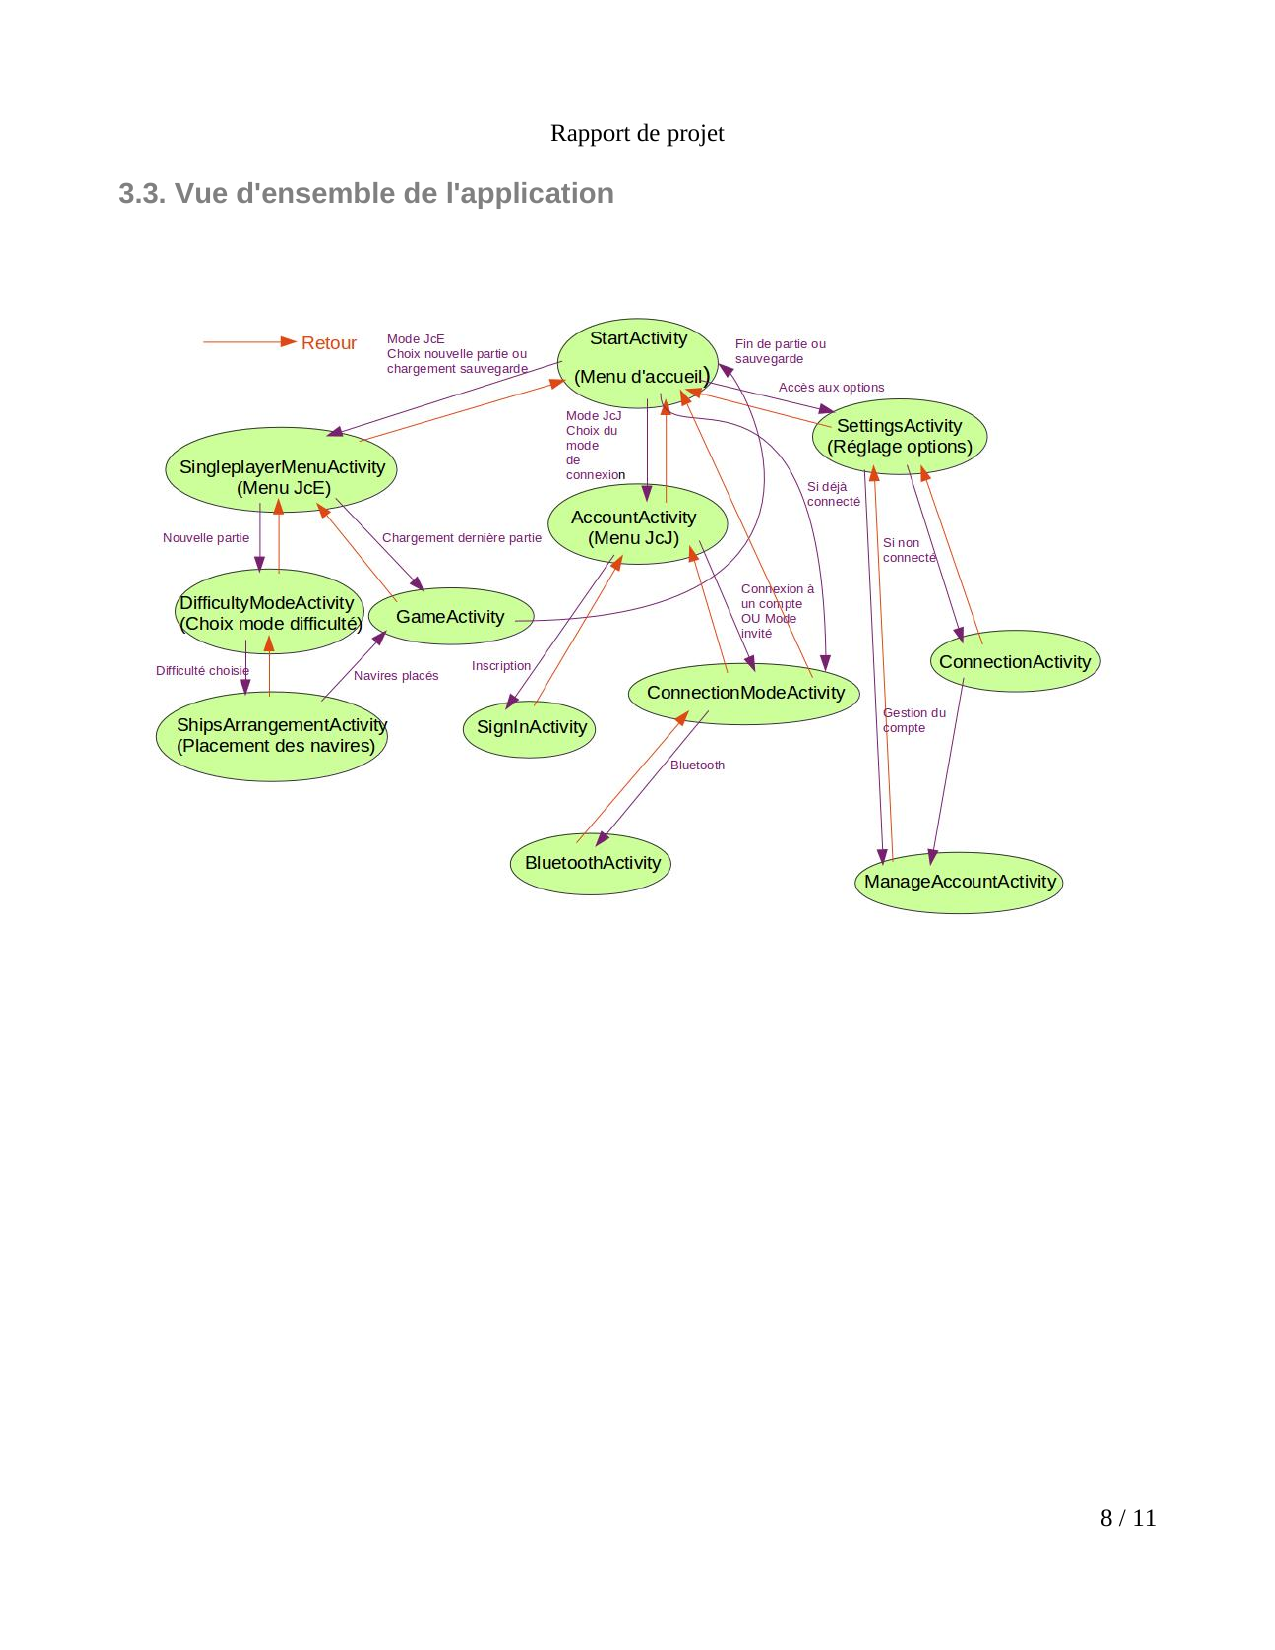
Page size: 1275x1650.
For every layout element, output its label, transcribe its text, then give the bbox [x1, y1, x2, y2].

subtitle 3.3. Vue d'ensemble de l'application [118, 176, 1157, 210]
picture [118, 271, 1157, 1074]
